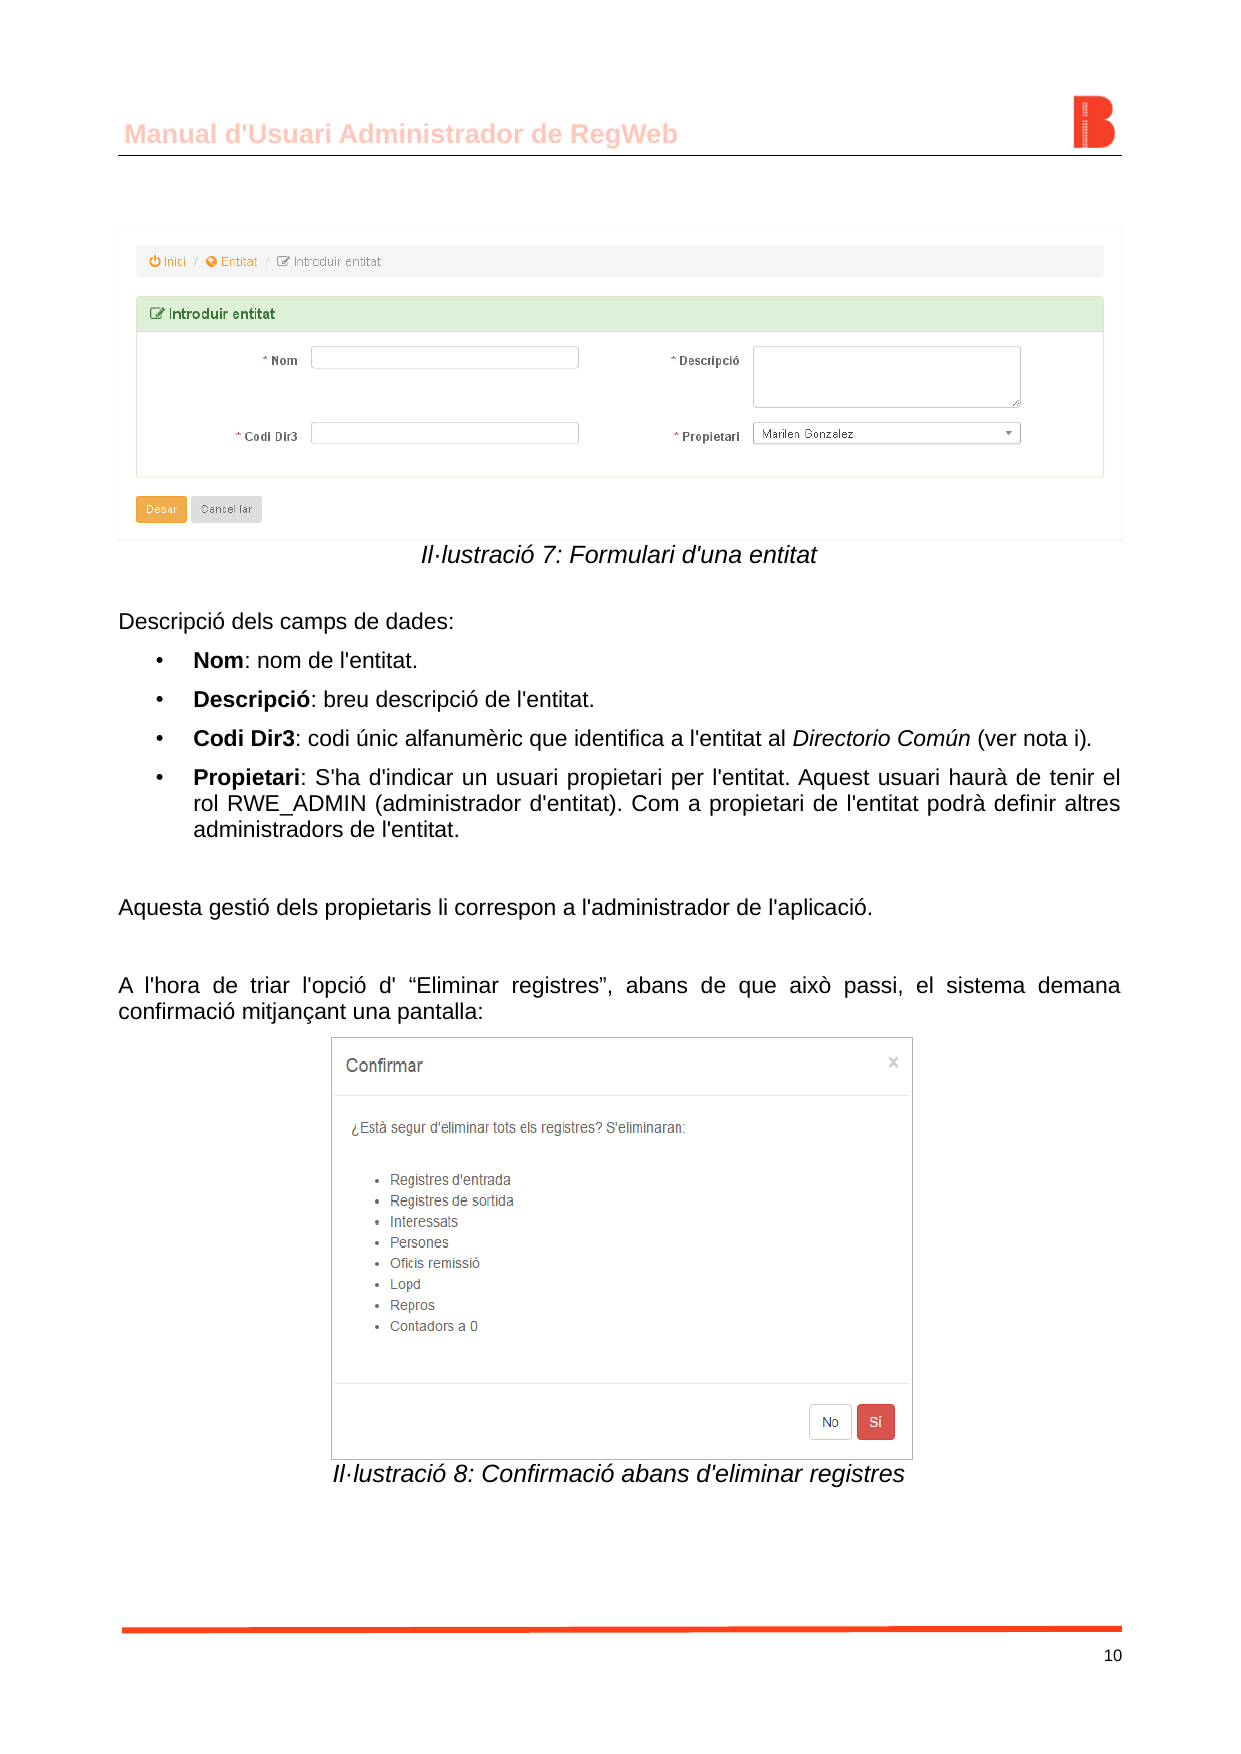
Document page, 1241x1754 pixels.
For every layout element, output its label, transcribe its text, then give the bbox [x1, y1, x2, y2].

text [332, 1038, 912, 1459]
text Il·lustració 8: Confirmació abans d'eliminar registres [118, 1049, 1122, 1488]
text Descripció dels camps de dades: [118, 608, 1122, 634]
list Descripció: breu descripció de l'entitat. [156, 686, 1122, 712]
list Codi Dir3: codi únic alfanumèric que identifica a l'entitat al Directorio Común (ver nota i). [156, 724, 1122, 751]
picture [118, 228, 1123, 541]
picture [1072, 94, 1117, 150]
list Propietari: S'ha d'indicar un usuari propietari per l'entitat. Aquest usuari haurà de tenir el rol RWE_ADMIN (administrador d'entitat). Com a propietari de l'entitat podrà definir altres administradors de l'entitat. [156, 763, 1122, 842]
text Il·lustració 7: Formulari d'una entitat [118, 541, 1122, 569]
text Aquesta gestió dels propietaris li correspon a l'administrador de l'aplicació. [118, 894, 1122, 920]
text A l'hora de triar l'opció d' “Eliminar registres”, abans de que això passi, el sistema demana confirmació mitjançant una pantalla: [118, 972, 1122, 1024]
list Nom: nom de l'entitat. [156, 647, 1122, 673]
picture [334, 1039, 909, 1457]
